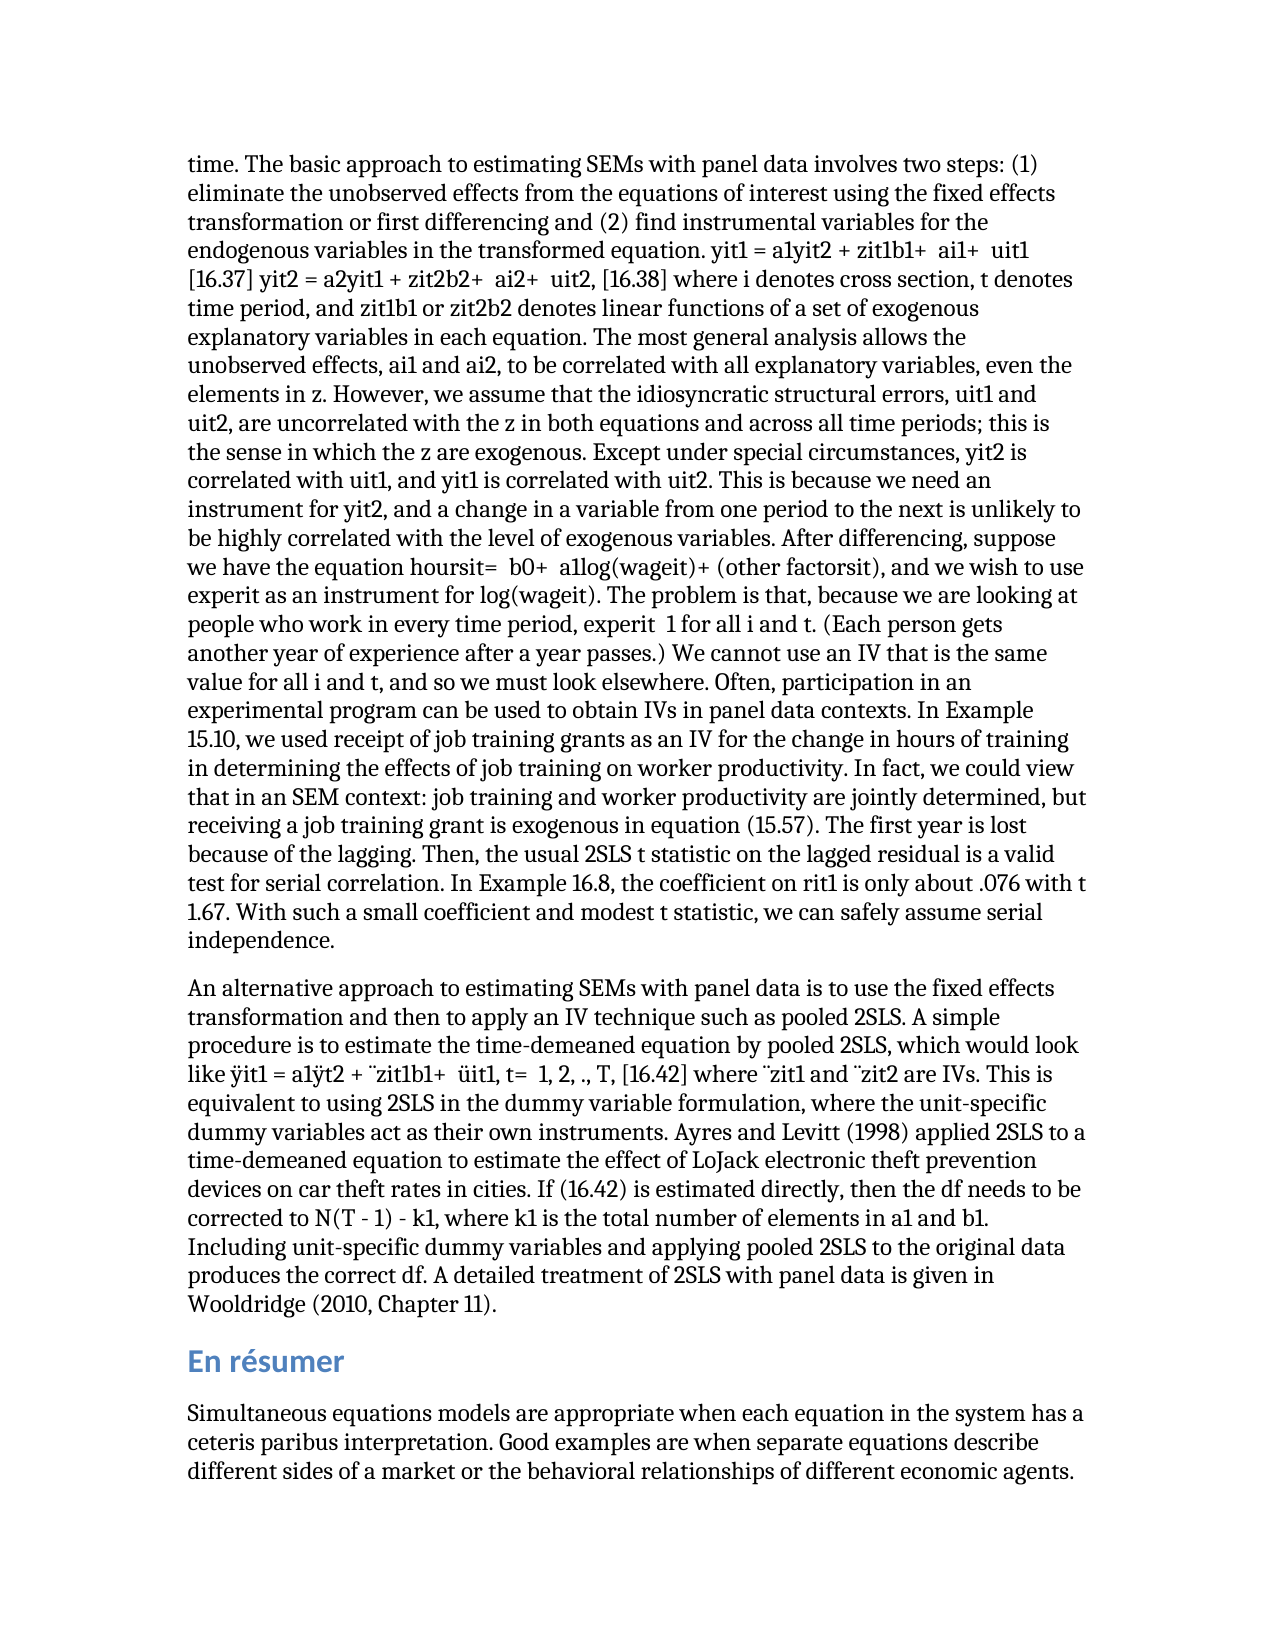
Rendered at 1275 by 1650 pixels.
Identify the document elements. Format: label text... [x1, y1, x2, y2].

text An alternative approach to estimating SEMs with panel data is to use the fixed effects transformation and then to apply an IV technique such as pooled 2SLS. A simple procedure is to estimate the time-demeaned equation by pooled 2SLS, which would look like ÿit1 = a1ÿt2 + ¨zit1b1+ üit1, t= 1, 2, ., T, [16.42] where ¨zit1 and ¨zit2 are IVs. This is equivalent to using 2SLS in the dummy variable formulation, where the unit-specific dummy variables act as their own instruments. Ayres and Levitt (1998) applied 2SLS to a time-demeaned equation to estimate the effect of LoJack electronic theft prevention devices on car theft rates in cities. If (16.42) is estimated directly, then the df needs to be corrected to N(T - 1) - k1, where k1 is the total number of elements in a1 and b1. Including unit-specific dummy variables and applying pooled 2SLS to the original data produces the correct df. A detailed treatment of 2SLS with panel data is given in Wooldridge (2010, Chapter 11). [187, 974, 1087, 1319]
text Simultaneous equations models are appropriate when each equation in the system has a ceteris paribus interpretation. Good examples are when separate equations describe different sides of a market or the behavioral relationships of different economic agents. [187, 1399, 1087, 1485]
subtitle En résumer [187, 1339, 1087, 1380]
text time. The basic approach to estimating SEMs with panel data involves two steps: (1) eliminate the unobserved effects from the equations of interest using the fixed effects transformation or first differencing and (2) find instrumental variables for the endogenous variables in the transformed equation. yit1 = a1yit2 + zit1b1+ ai1+ uit1 [16.37] yit2 = a2yit1 + zit2b2+ ai2+ uit2, [16.38] where i denotes cross section, t denotes time period, and zit1b1 or zit2b2 denotes linear functions of a set of exogenous explanatory variables in each equation. The most general analysis allows the unobserved effects, ai1 and ai2, to be correlated with all explanatory variables, even the elements in z. However, we assume that the idiosyncratic structural errors, uit1 and uit2, are uncorrelated with the z in both equations and across all time periods; this is the sense in which the z are exogenous. Except under special circumstances, yit2 is correlated with uit1, and yit1 is correlated with uit2. This is because we need an instrument for yit2, and a change in a variable from one period to the next is unlikely to be highly correlated with the level of exogenous variables. After differencing, suppose we have the equation hoursit= b0+ a1log(wageit)+ (other factorsit), and we wish to use experit as an instrument for log(wageit). The problem is that, because we are looking at people who work in every time period, experit 1 for all i and t. (Each person gets another year of experience after a year passes.) We cannot use an IV that is the same value for all i and t, and so we must look elsewhere. Often, participation in an experimental program can be used to obtain IVs in panel data contexts. In Example 15.10, we used receipt of job training grants as an IV for the change in hours of training in determining the effects of job training on worker productivity. In fact, we could view that in an SEM context: job training and worker productivity are jointly determined, but receiving a job training grant is exogenous in equation (15.57). The first year is lost because of the lagging. Then, the usual 2SLS t statistic on the lagged residual is a valid test for serial correlation. In Example 16.8, the coefficient on rit1 is only about .076 with t 1.67. With such a small coefficient and modest t statistic, we can safely assume serial independence. [187, 150, 1087, 955]
